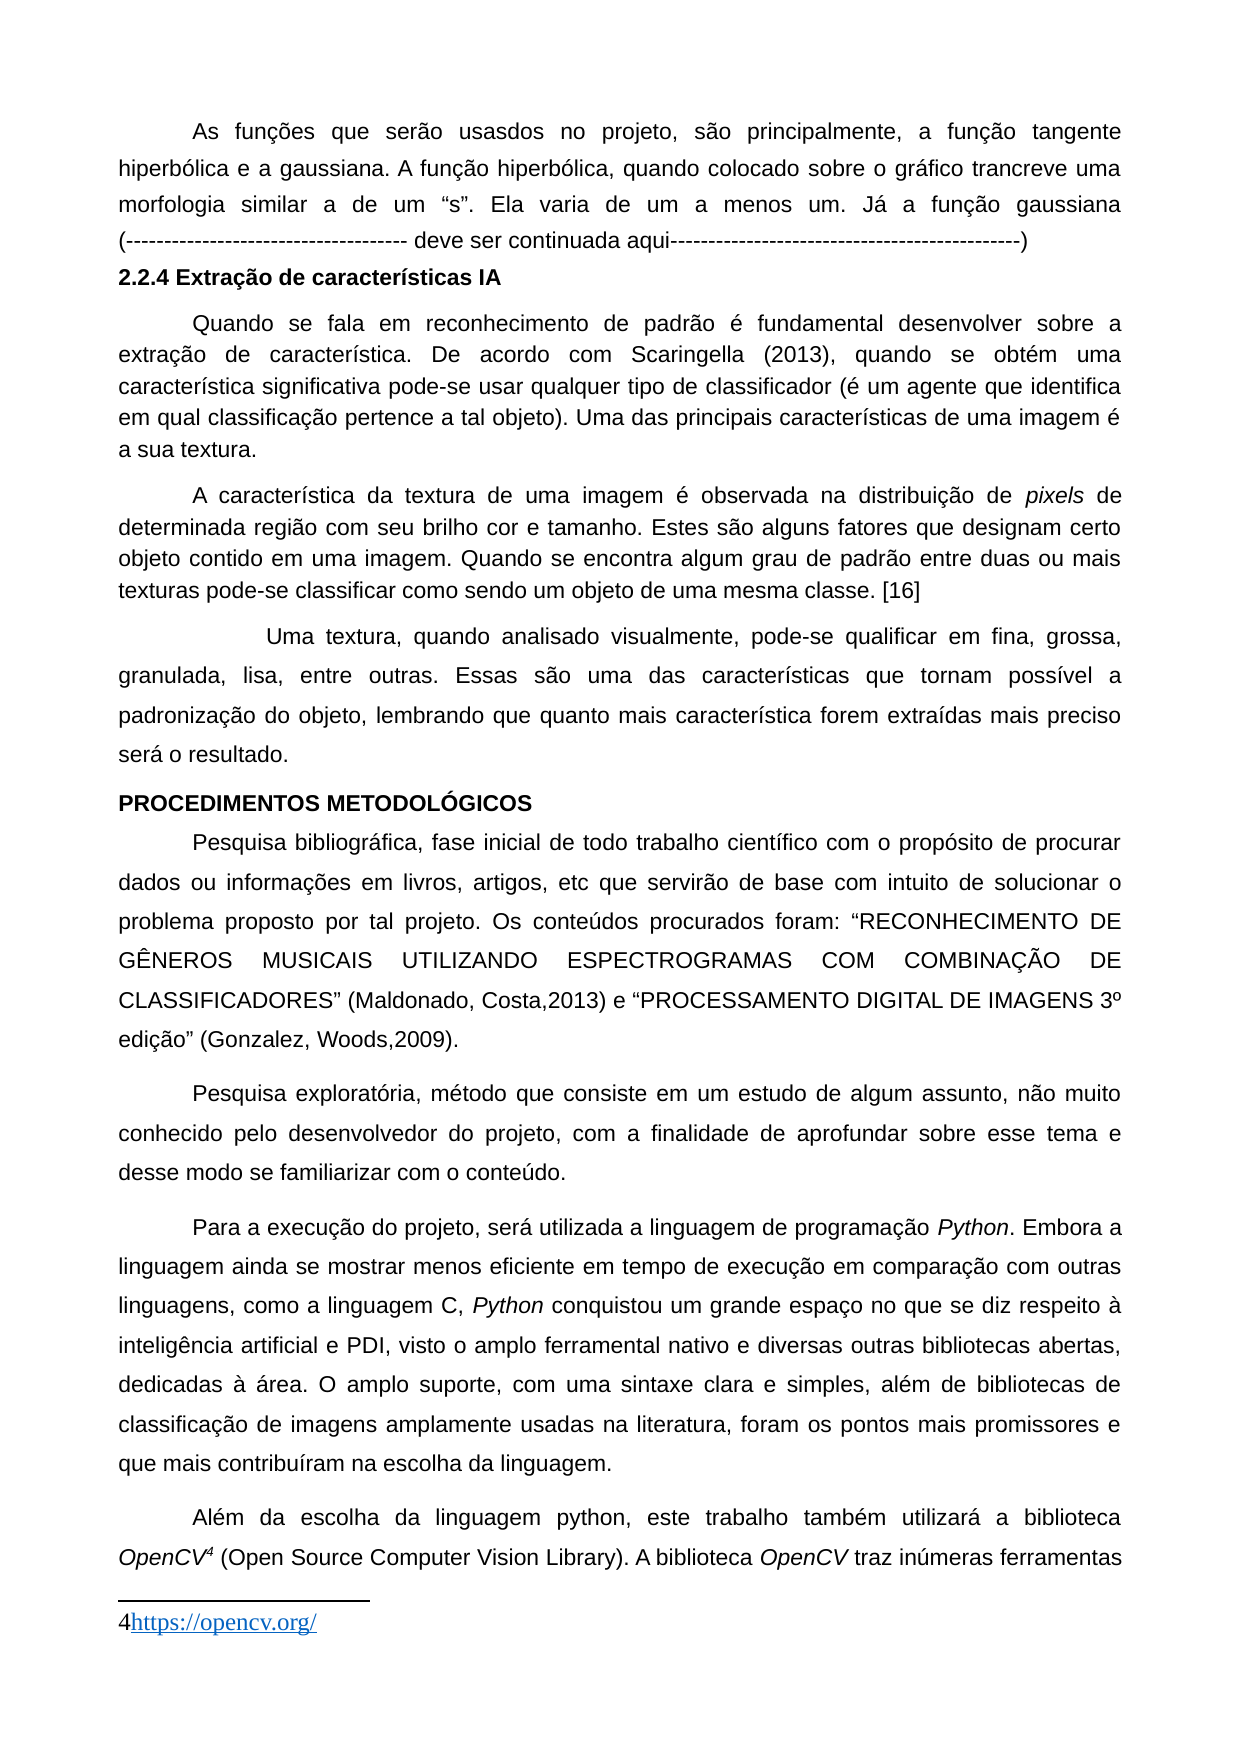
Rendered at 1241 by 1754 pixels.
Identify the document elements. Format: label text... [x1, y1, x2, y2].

text https://opencv.org/ [118, 1607, 1122, 1636]
text Para a execução do projeto, será utilizada a linguagem de programação Python. Embora a linguagem ainda se mostrar menos eficiente em tempo de execução em comparação com outras linguagens, como a linguagem C, Python conquistou um grande espaço no que se diz respeito à inteligência artificial e PDI, visto o amplo ferramental nativo e diversas outras bibliotecas abertas, dedicadas à área. O amplo suporte, com uma sintaxe clara e simples, além de bibliotecas de classificação de imagens amplamente usadas na literatura, foram os pontos mais promissores e que mais contribuíram na escolha da linguagem. [118, 1213, 1122, 1477]
text Uma textura, quando analisado visualmente, pode-se qualificar em fina, grossa, granulada, lisa, entre outras. Essas são uma das características que tornam possível a padronização do objeto, lembrando que quanto mais característica forem extraídas mais preciso será o resultado. [118, 623, 1122, 768]
text PROCEDIMENTOS METODOLÓGICOS [118, 789, 1122, 816]
text Quando se fala em reconhecimento de padrão é fundamental desenvolver sobre a extração de característica. De acordo com Scaringella (2013), quando se obtém uma característica significativa pode-se usar qualquer tipo de classificador (é um agente que identifica em qual classificação pertence a tal objeto). Uma das principais características de uma imagem é a sua textura. [118, 310, 1122, 462]
text A característica da textura de uma imagem é observada na distribuição de pixels de determinada região com seu brilho cor e tamanho. Estes são alguns fatores que designam certo objeto contido em uma imagem. Quando se encontra algum grau de padrão entre duas ou mais texturas pode-se classificar como sendo um objeto de uma mesma classe. [16] [118, 482, 1122, 603]
text Pesquisa bibliográfica, fase inicial de todo trabalho científico com o propósito de procurar dados ou informações em livros, artigos, etc que servirão de base com intuito de solucionar o problema proposto por tal projeto. Os conteúdos procurados foram: “RECONHECIMENTO DE GÊNEROS MUSICAIS UTILIZANDO ESPECTROGRAMAS COM COMBINAÇÃO DE CLASSIFICADORES” (Maldonado, Costa,2013) e “PROCESSAMENTO DIGITAL DE IMAGENS 3º edição” (Gonzalez, Woods,2009). [118, 829, 1122, 1053]
text Além da escolha da linguagem python, este trabalho também utilizará a biblioteca OpenCV (Open Source Computer Vision Library). A biblioteca OpenCV traz inúmeras ferramentas [118, 1504, 1122, 1570]
text Pesquisa exploratória, método que consiste em um estudo de algum assunto, não muito conhecido pelo desenvolvedor do projeto, com a finalidade de aprofundar sobre esse tema e desse modo se familiarizar com o conteúdo. [118, 1080, 1122, 1186]
text As funções que serão usasdos no projeto, são principalmente, a função tangente hiperbólica e a gaussiana. A função hiperbólica, quando colocado sobre o gráfico trancreve uma morfologia similar a de um “s”. Ela varia de um a menos um. Já a função gaussiana (------------------------------------- deve ser continuada aqui----------------------------------------------) [118, 118, 1122, 253]
text 2.2.4 Extração de características IA [118, 263, 1122, 290]
